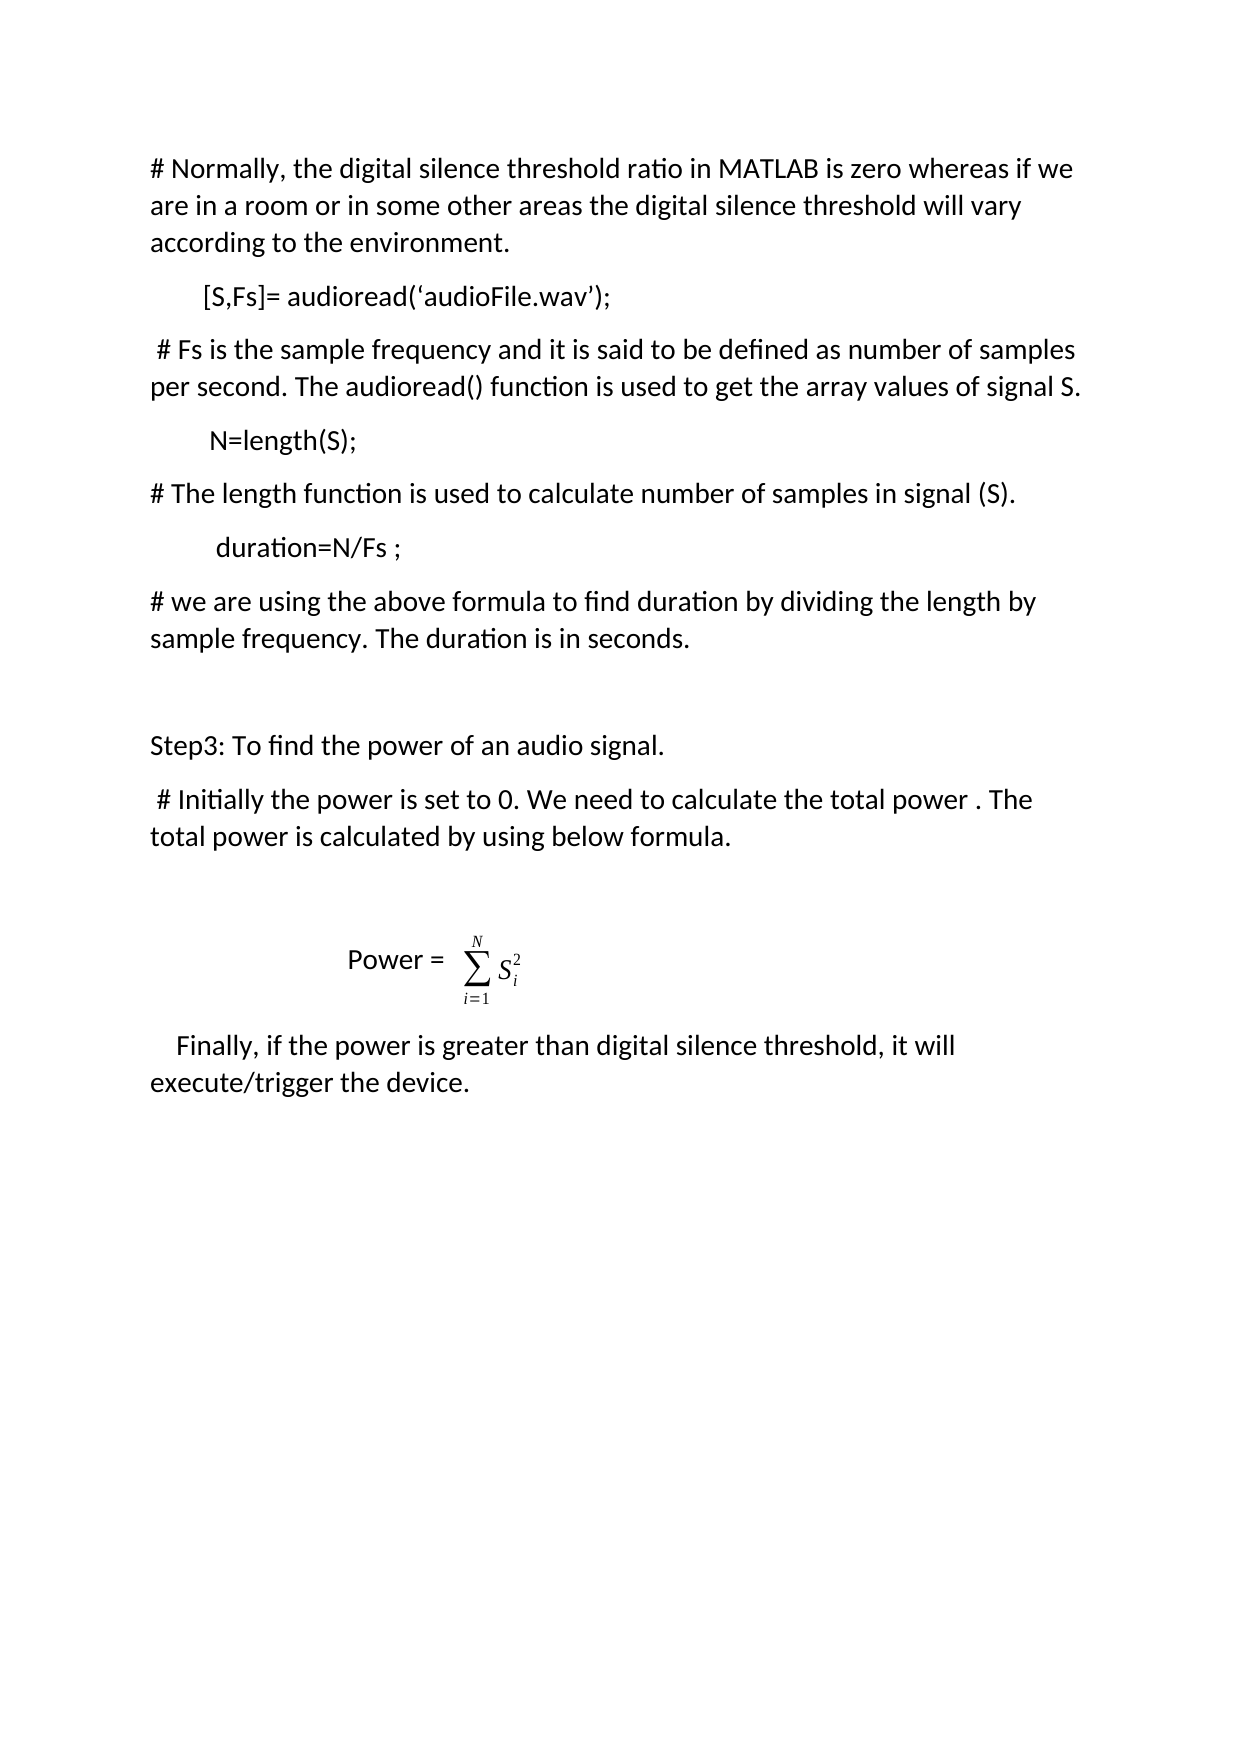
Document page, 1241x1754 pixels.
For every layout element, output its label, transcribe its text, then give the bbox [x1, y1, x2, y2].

text # Initially the power is set to 0. We need to calculate the total power . The total power is calculated by using below formula. [150, 781, 1090, 853]
text # we are using the above formula to find duration by dividing the length by sample frequency. The duration is in seconds. [150, 583, 1090, 655]
text # Fs is the sample frequency and it is said to be defined as number of samples per second. The audioread() function is used to get the array values of signal S. [150, 331, 1090, 404]
text Power = [150, 925, 1090, 1008]
text Finally, if the power is greater than digital silence threshold, it will execute/trigger the device. [150, 1027, 1090, 1099]
text # The length function is used to calculate number of samples in signal (S). [150, 476, 1090, 511]
text [S,Fs]= audioread(‘audioFile.wav’); [150, 278, 1090, 313]
text N=length(S); [150, 422, 1090, 457]
text duration=N/Fs ; [150, 529, 1090, 565]
text # Normally, the digital silence threshold ratio in MATLAB is zero whereas if we are in a room or in some other areas the digital silence threshold will vary according to the environment. [150, 150, 1090, 259]
text Step3: To find the power of an audio signal. [150, 727, 1090, 763]
